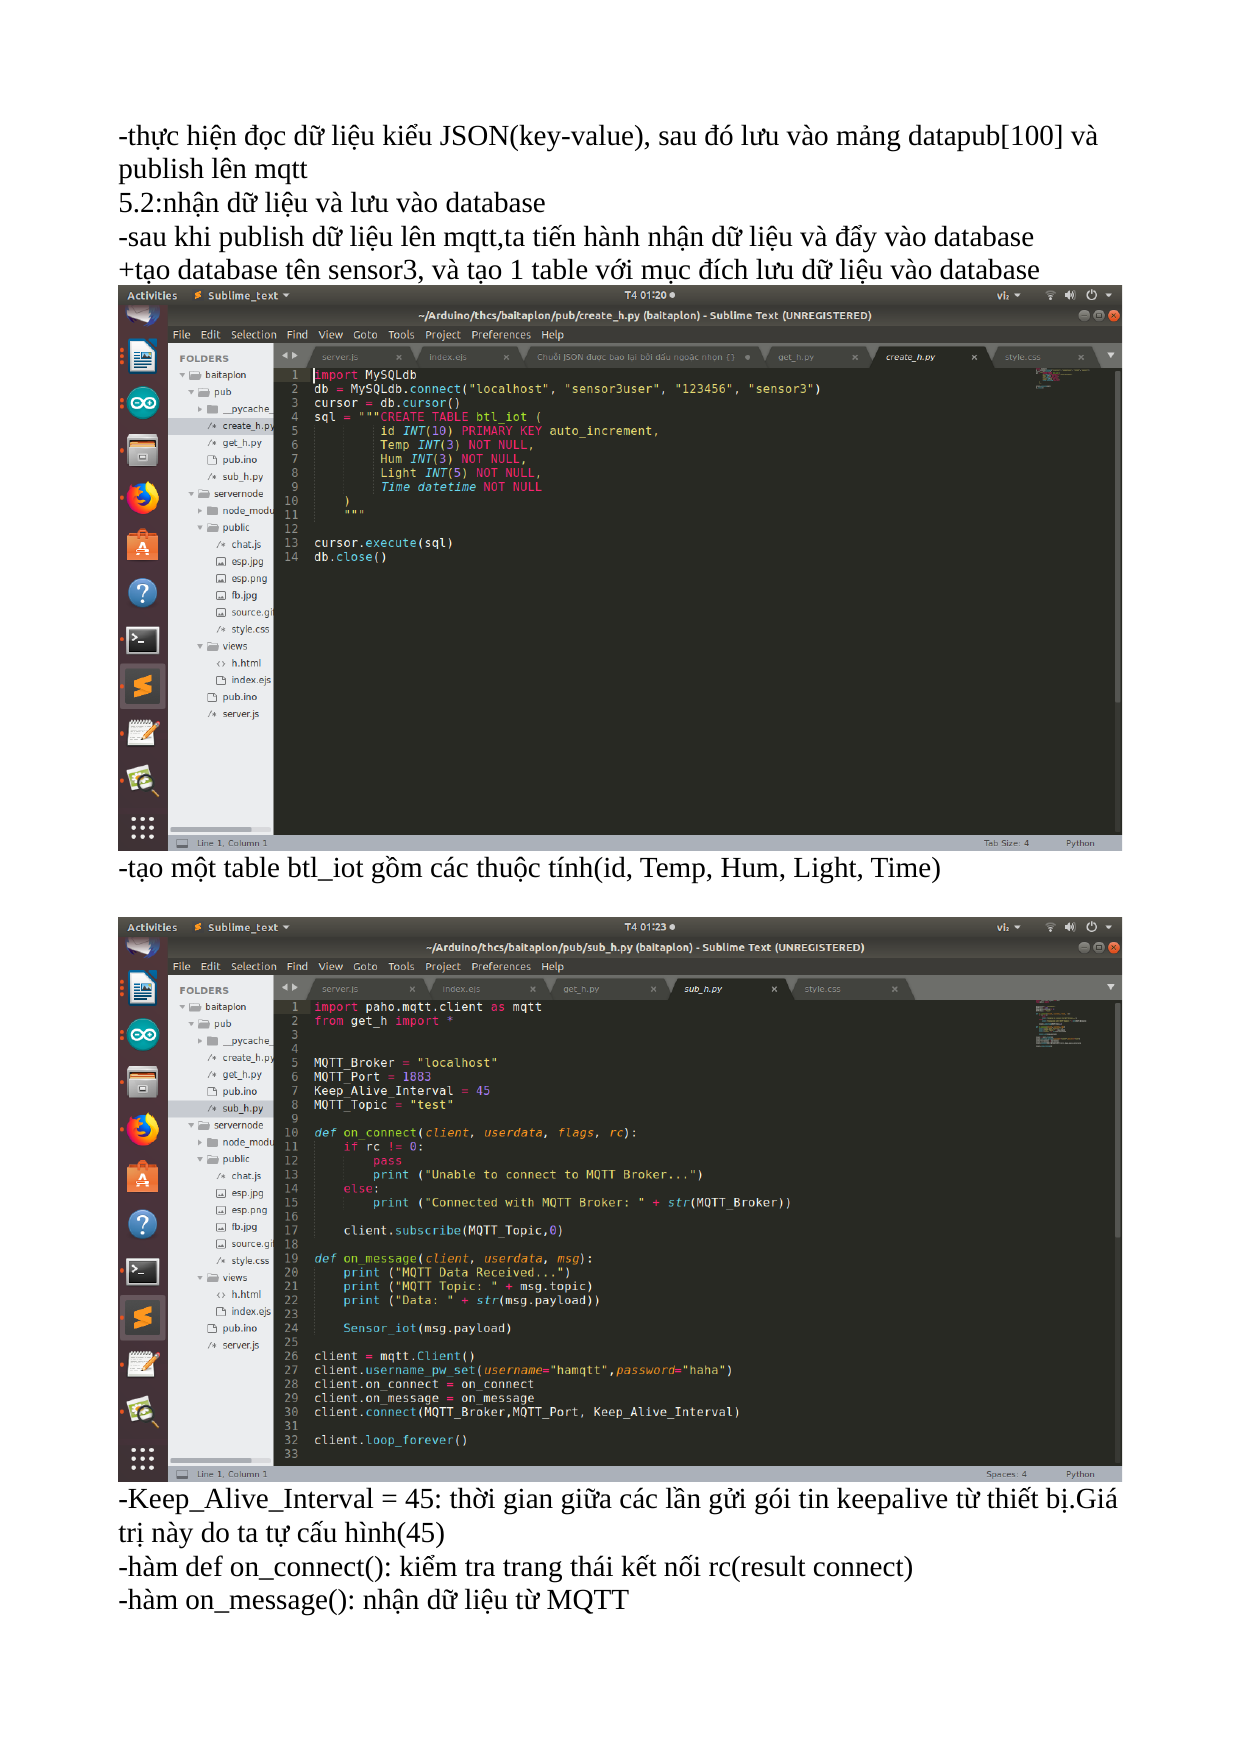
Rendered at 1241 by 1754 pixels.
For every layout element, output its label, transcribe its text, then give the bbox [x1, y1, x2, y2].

text 5.2:nhận dữ liệu và lưu vào database [118, 185, 1122, 219]
text +tạo database tên sensor3, và tạo 1 table với mục đích lưu dữ liệu vào database [118, 252, 1122, 285]
picture [118, 285, 1123, 851]
text -hàm on_message(): nhận dữ liệu từ MQTT [118, 1582, 1122, 1616]
text -tạo một table btl_iot gồm các thuộc tính(id, Temp, Hum, Light, Time) [118, 851, 1122, 884]
text -hàm def on_connect(): kiểm tra trang thái kết nối rc(result connect) [118, 1549, 1122, 1582]
picture [118, 917, 1123, 1482]
text -sau khi publish dữ liệu lên mqtt,ta tiến hành nhận dữ liệu và đẩy vào database [118, 219, 1122, 252]
text -Keep_Alive_Interval = 45: thời gian giữa các lần gửi gói tin keepalive từ thiết bị.Giá trị này do ta tự cấu hình(45) [118, 1482, 1122, 1549]
text -thực hiện đọc dữ liệu kiểu JSON(key-value), sau đó lưu vào mảng datapub[100] và publish lên mqtt [118, 118, 1122, 185]
